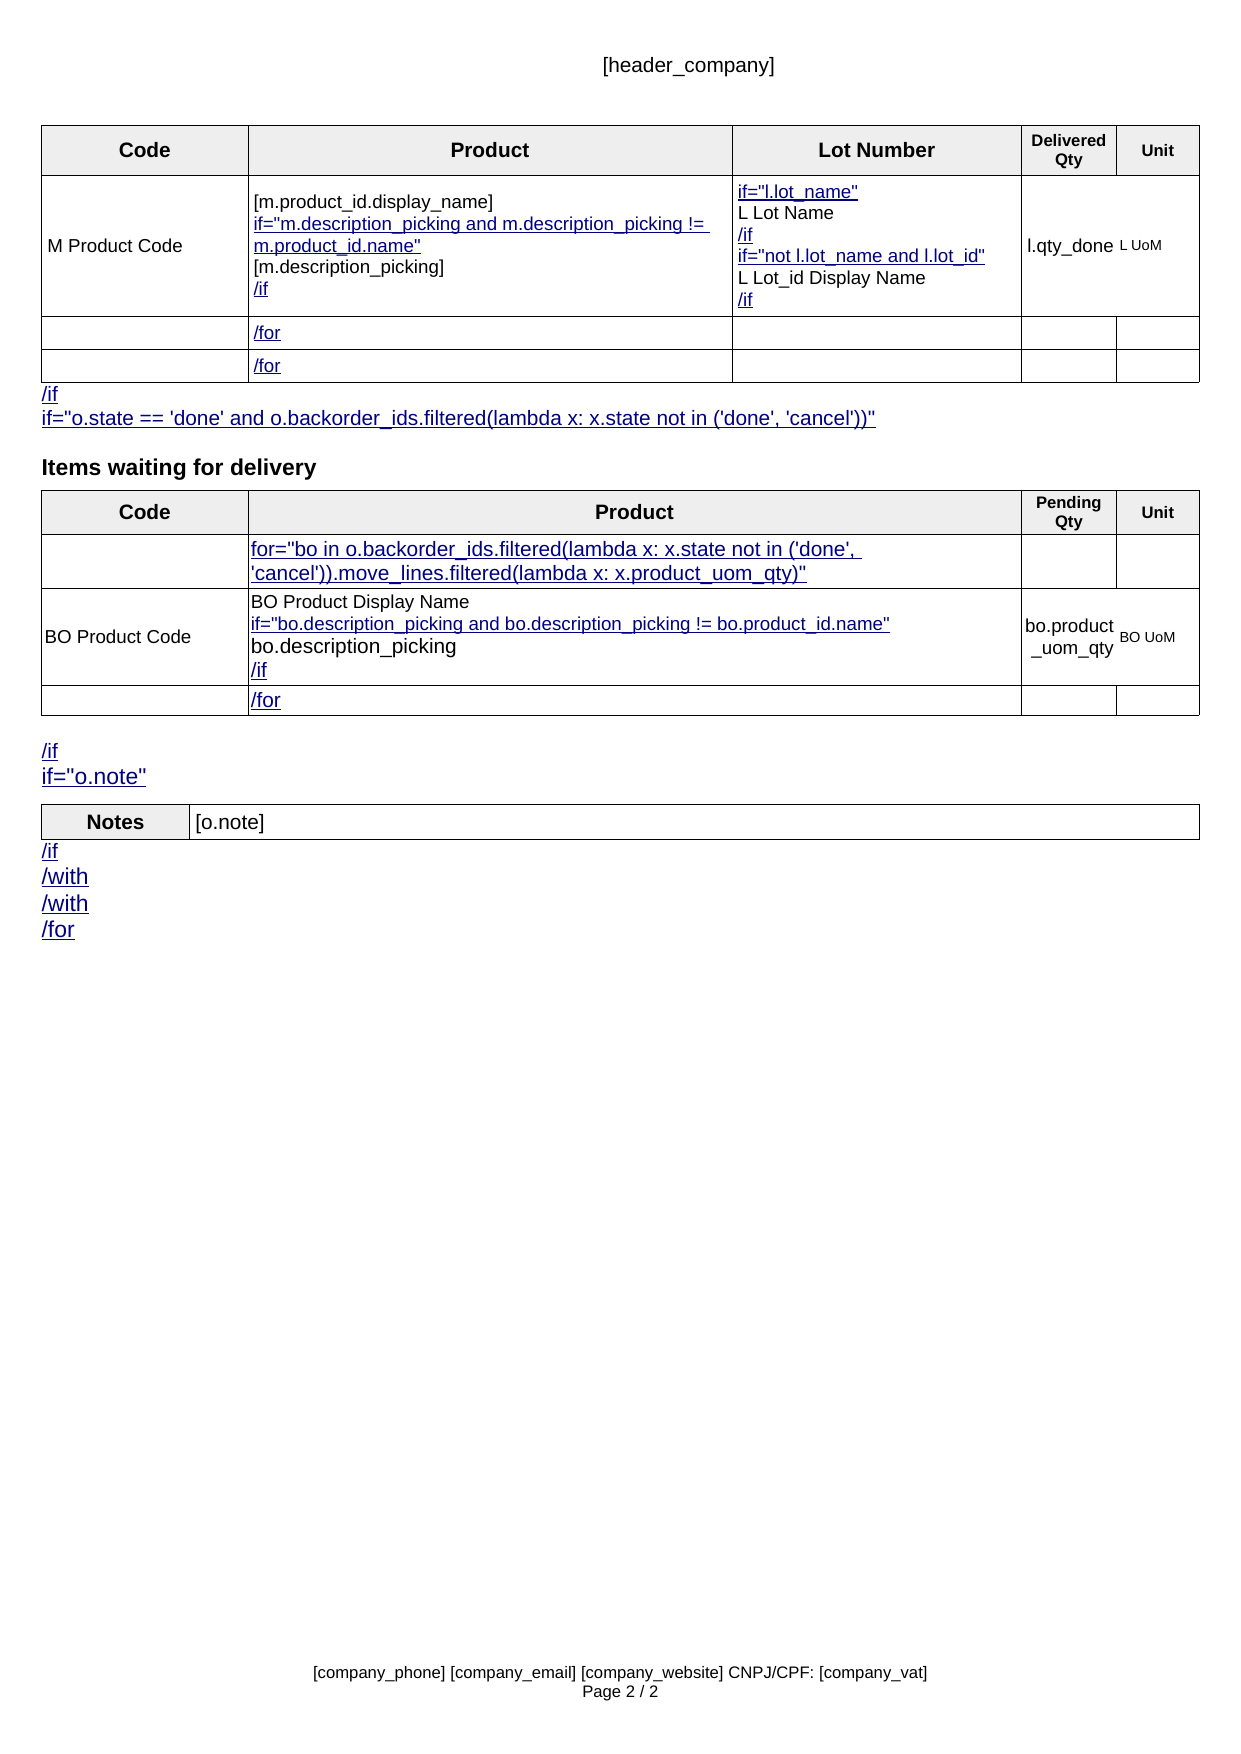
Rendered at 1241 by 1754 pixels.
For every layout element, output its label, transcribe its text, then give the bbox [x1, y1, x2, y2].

table_cell [1117, 350, 1199, 382]
table_header [o.note] [190, 805, 1199, 839]
text /with [41, 890, 1199, 916]
table_cell bo.product_uom_qty [1022, 589, 1116, 685]
text /if [41, 383, 1199, 406]
text /with [41, 863, 1199, 890]
table_cell [42, 686, 248, 715]
text if="o.note" [41, 763, 1199, 789]
table_cell [1022, 317, 1116, 349]
table_cell [1022, 350, 1116, 382]
table_cell /for [249, 686, 1021, 715]
table_cell BO UoM [1116, 589, 1199, 685]
table_header Code [42, 491, 248, 534]
table_header Delivered Qty [1022, 126, 1116, 175]
table_cell [1117, 317, 1199, 349]
table_cell BO Product Code [42, 589, 248, 685]
table_cell [733, 350, 1021, 382]
table_cell /for [249, 317, 732, 349]
table_cell L UoM [1116, 176, 1199, 316]
table_cell [1117, 686, 1199, 715]
text Items waiting for delivery [41, 454, 1199, 480]
text /if [41, 840, 1199, 863]
table_header Unit [1117, 126, 1199, 175]
table_header Product [249, 126, 732, 175]
table_cell [1022, 686, 1116, 715]
table_cell for="bo in o.backorder_ids.filtered(lambda x: x.state not in ('done', 'cancel')).move_lines.filtered(lambda x: x.product_uom_qty)" [249, 535, 1021, 588]
table_cell [733, 317, 1021, 349]
table_header Pending Qty [1022, 491, 1116, 534]
table_cell [1117, 535, 1199, 588]
table_cell M Product Code [42, 176, 248, 316]
text if="o.state == 'done' and o.backorder_ids.filtered(lambda x: x.state not in ('done', 'cancel'))" [41, 406, 1199, 430]
table_header Product [249, 491, 1021, 534]
table_header Unit [1117, 491, 1199, 534]
table_cell [42, 317, 248, 349]
table_cell [42, 350, 248, 382]
table_cell if="l.lot_name" L Lot Name /if if="not l.lot_name and l.lot_id" L Lot_id Display Name /if [733, 176, 1021, 316]
table_cell [1022, 535, 1116, 588]
table_header Lot Number [733, 126, 1021, 175]
table_cell BO Product Display Name if="bo.description_picking and bo.description_picking != bo.product_id.name" bo.description_picking /if [249, 589, 1021, 685]
table_cell l.qty_done [1022, 176, 1116, 316]
table_cell [m.product_id.display_name] if="m.description_picking and m.description_picking != m.product_id.name" [m.description_picking] /if [249, 176, 732, 316]
table_header Code [42, 126, 248, 175]
table_cell [42, 535, 248, 588]
text /for [41, 916, 1199, 942]
table_cell /for [249, 350, 732, 382]
table_header Notes [42, 805, 189, 839]
text /if [41, 739, 1199, 763]
